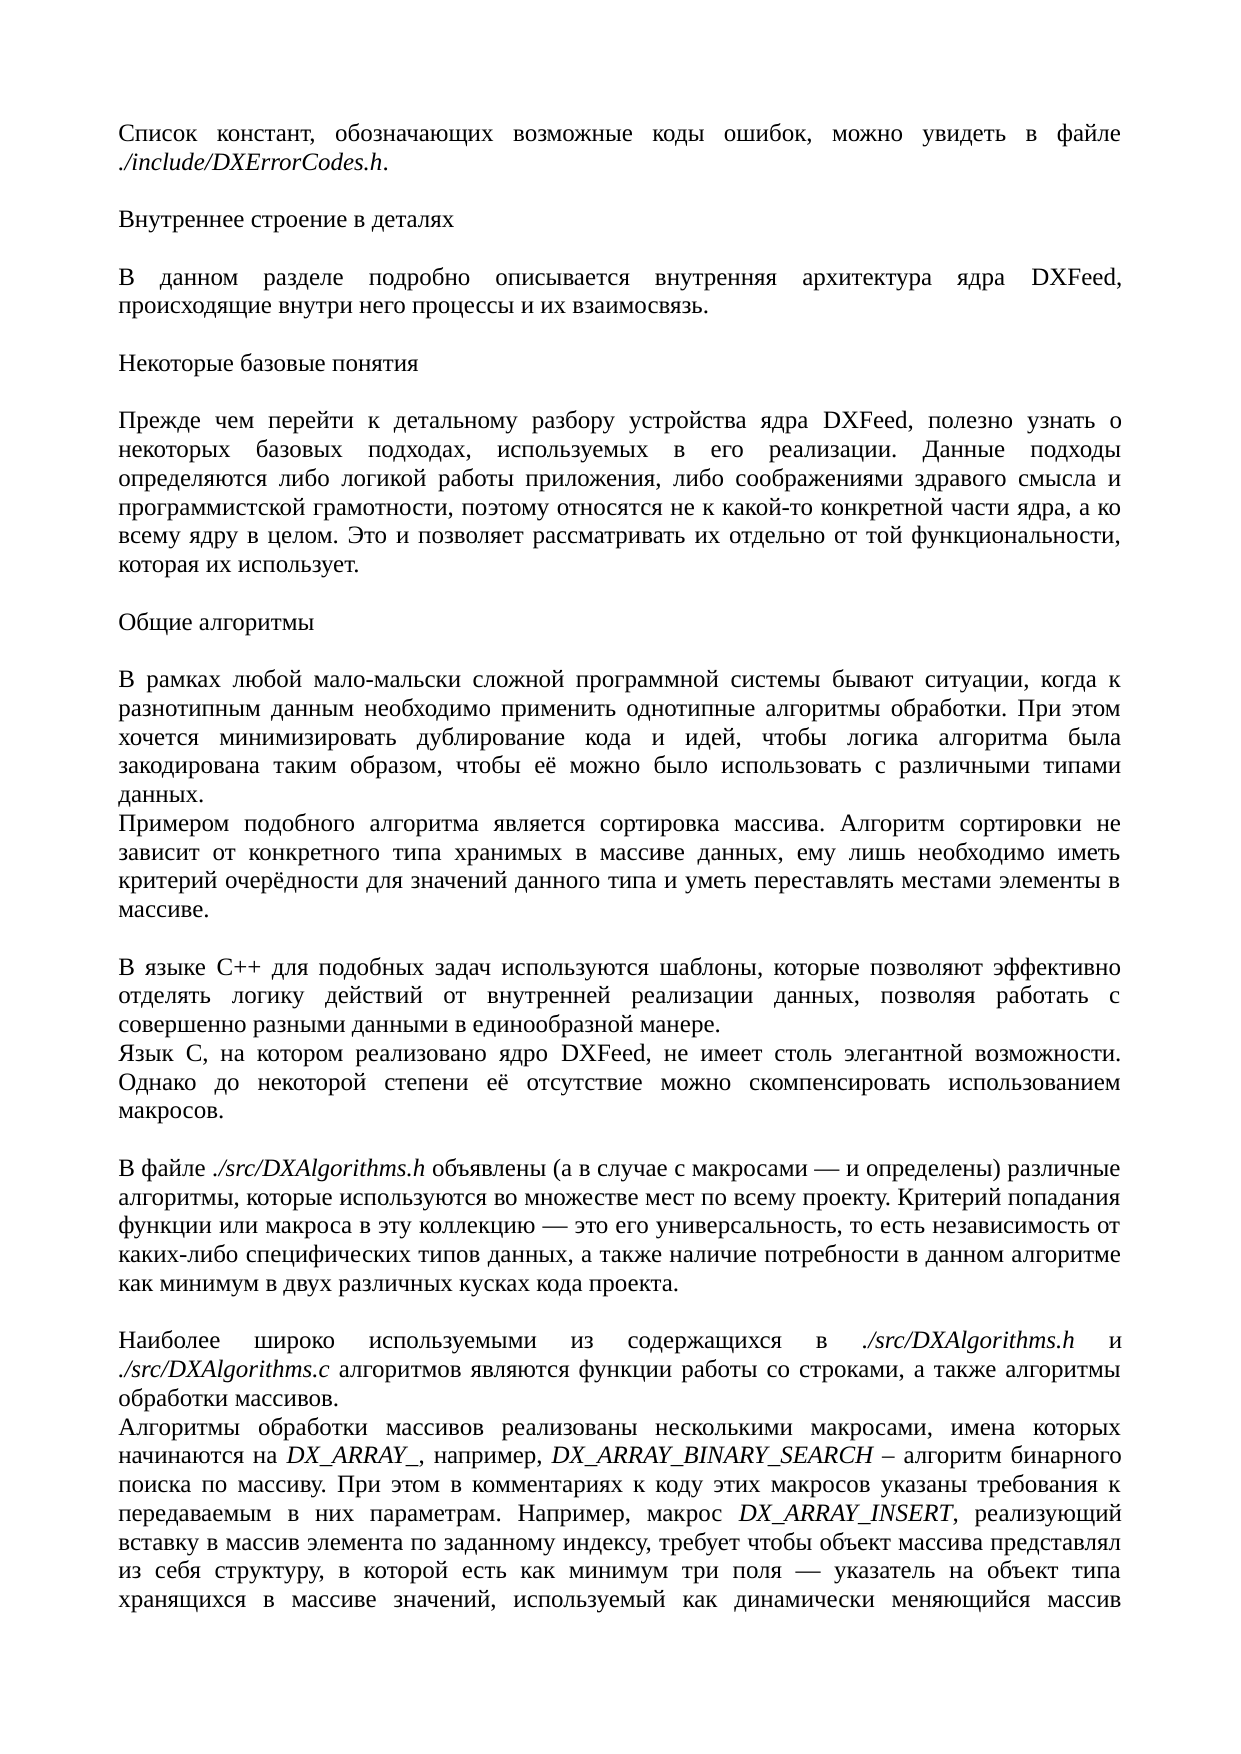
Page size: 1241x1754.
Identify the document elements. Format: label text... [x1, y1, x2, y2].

text Наиболее широко используемыми из содержащихся в ./src/DXAlgorithms.h и ./src/DXAlgorithms.c алгоритмов являются функции работы со строками, а также алгоритмы обработки массивов. [118, 1326, 1122, 1412]
text Общие алгоритмы [118, 607, 1122, 636]
text Внутреннее строение в деталях [118, 204, 1122, 233]
text Язык С, на котором реализовано ядро DXFeed, не имеет столь элегантной возможности. Однако до некоторой степени её отсутствие можно скомпенсировать использованием макросов. [118, 1038, 1122, 1124]
text Прежде чем перейти к детальному разбору устройства ядра DXFeed, полезно узнать о некоторых базовых подходах, используемых в его реализации. Данные подходы определяются либо логикой работы приложения, либо соображениями здравого смысла и программистской грамотности, поэтому относятся не к какой-то конкретной части ядра, а ко всему ядру в целом. Это и позволяет рассматривать их отдельно от той функциональности, которая их использует. [118, 406, 1122, 578]
text В данном разделе подробно описывается внутренняя архитектура ядра DXFeed, происходящие внутри него процессы и их взаимосвязь. [118, 262, 1122, 319]
text В файле ./src/DXAlgorithms.h объявлены (а в случае с макросами — и определены) различные алгоритмы, которые используются во множестве мест по всему проекту. Критерий попадания функции или макроса в эту коллекцию — это его универсальность, то есть независимость от каких-либо специфических типов данных, а также наличие потребности в данном алгоритме как минимум в двух различных кусках кода проекта. [118, 1153, 1122, 1297]
text Примером подобного алгоритма является сортировка массива. Алгоритм сортировки не зависит от конкретного типа хранимых в массиве данных, ему лишь необходимо иметь критерий очерёдности для значений данного типа и уметь переставлять местами элементы в массиве. [118, 808, 1122, 923]
text В рамках любой мало-мальски сложной программной системы бывают ситуации, когда к разнотипным данным необходимо применить однотипные алгоритмы обработки. При этом хочется минимизировать дублирование кода и идей, чтобы логика алгоритма была закодирована таким образом, чтобы её можно было использовать с различными типами данных. [118, 664, 1122, 808]
text Список констант, обозначающих возможные коды ошибок, можно увидеть в файле ./include/DXErrorCodes.h. [118, 118, 1122, 176]
text Алгоритмы обработки массивов реализованы несколькими макросами, имена которых начинаются на DX_ARRAY_, например, DX_ARRAY_BINARY_SEARCH – алгоритм бинарного поиска по массиву. При этом в комментариях к коду этих макросов указаны требования к передаваемым в них параметрам. Например, макрос DX_ARRAY_INSERT, реализующий вставку в массив элемента по заданному индексу, требует чтобы объект массива представлял из себя структуру, в которой есть как минимум три поля — указатель на объект типа хранящихся в массиве значений, используемый как динамически меняющийся массив [118, 1412, 1122, 1613]
text Некоторые базовые понятия [118, 348, 1122, 377]
text В языке C++ для подобных задач используются шаблоны, которые позволяют эффективно отделять логику действий от внутренней реализации данных, позволяя работать с совершенно разными данными в единообразной манере. [118, 952, 1122, 1038]
